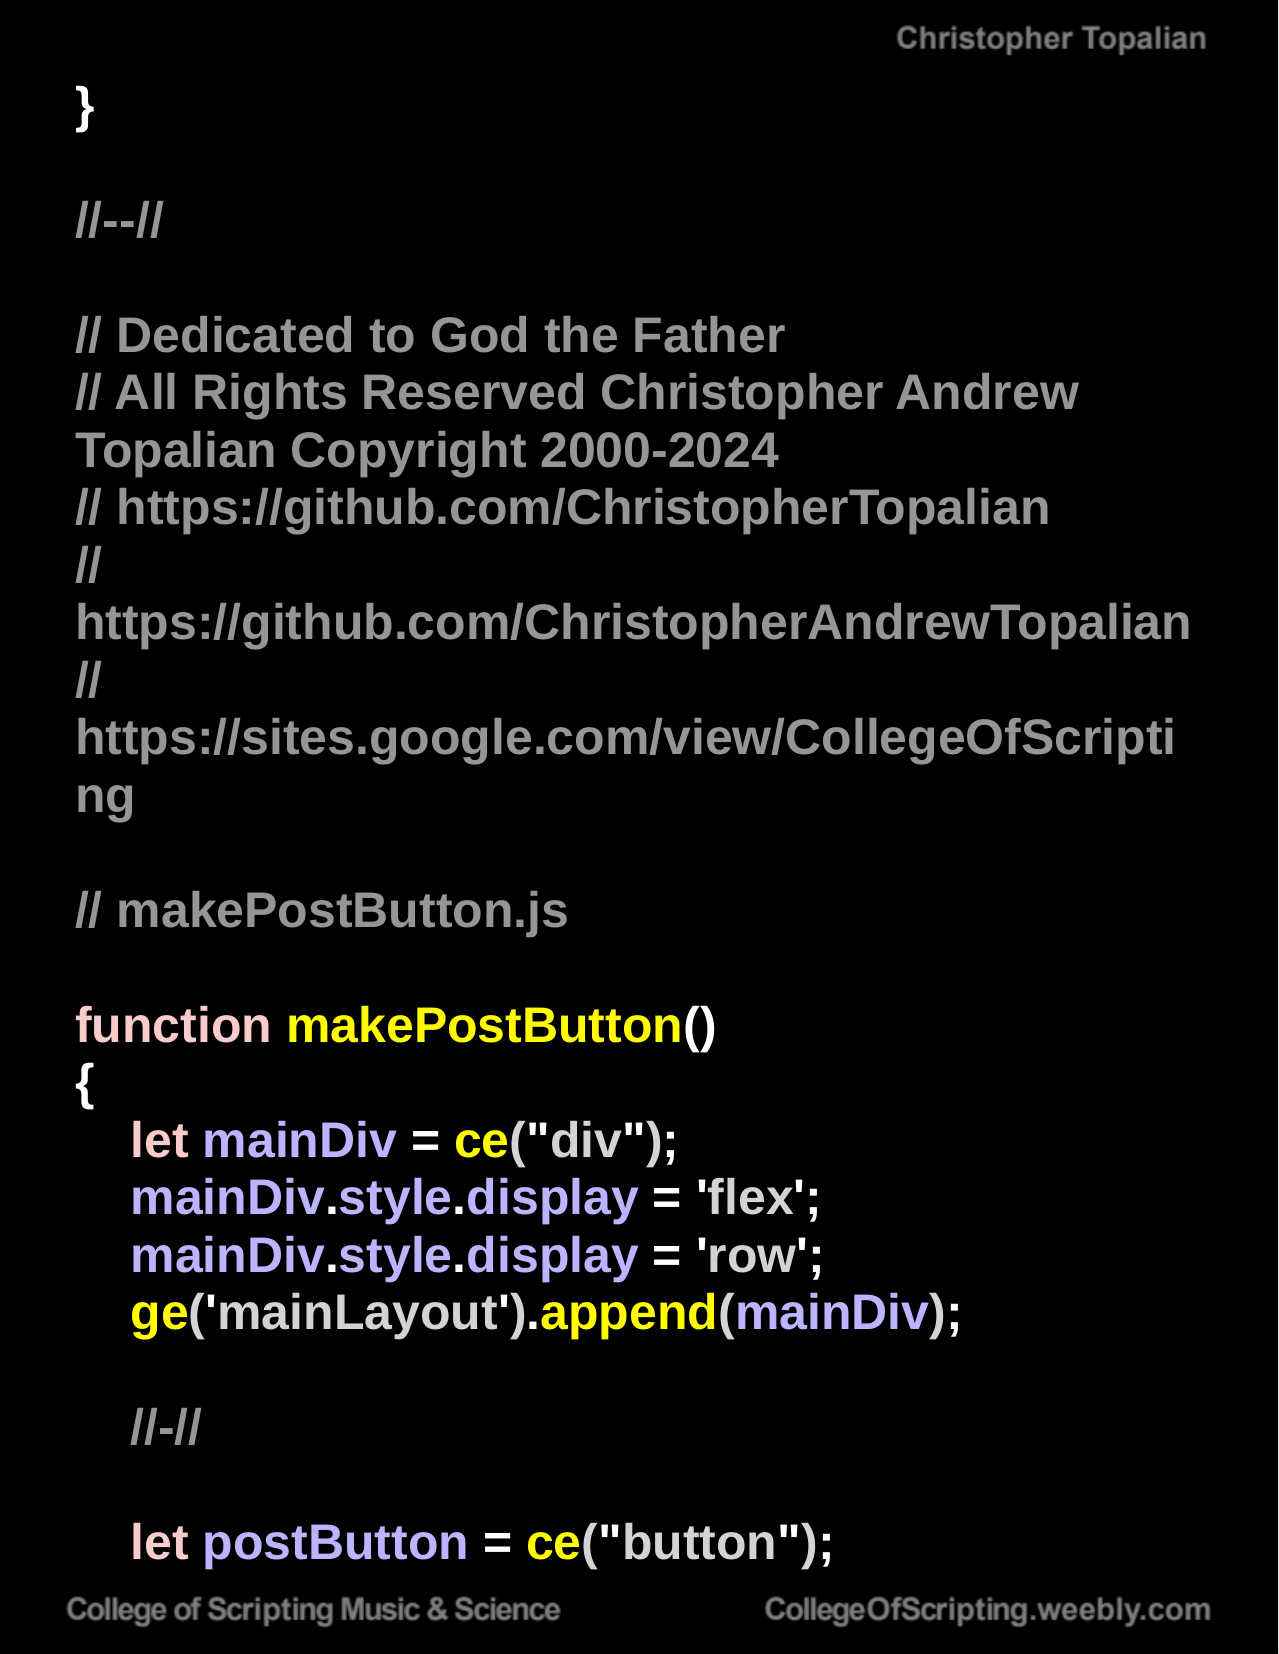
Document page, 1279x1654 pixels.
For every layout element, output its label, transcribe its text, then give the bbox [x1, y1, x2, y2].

text mainDiv.style.display = 'flex'; [75, 1167, 1203, 1225]
text // Dedicated to God the Father [75, 305, 1203, 362]
text let postButton = ce("button"); [75, 1512, 1203, 1570]
text ge('mainLayout').append(mainDiv); [75, 1282, 1203, 1340]
text { [75, 1052, 1203, 1110]
text function makePostButton() [75, 995, 1203, 1052]
text } [75, 75, 1203, 132]
text // https://github.com/ChristopherAndrewTopalian [75, 535, 1203, 650]
text let mainDiv = ce("div"); [75, 1110, 1203, 1167]
text // https://github.com/ChristopherTopalian [75, 477, 1203, 535]
text //--// [75, 190, 1203, 247]
text mainDiv.style.display = 'row'; [75, 1225, 1203, 1282]
text // All Rights Reserved Christopher Andrew Topalian Copyright 2000-2024 [75, 362, 1203, 477]
text //-// [75, 1397, 1203, 1455]
text // https://sites.google.com/view/CollegeOfScripting [75, 650, 1203, 822]
text // makePostButton.js [75, 880, 1203, 937]
